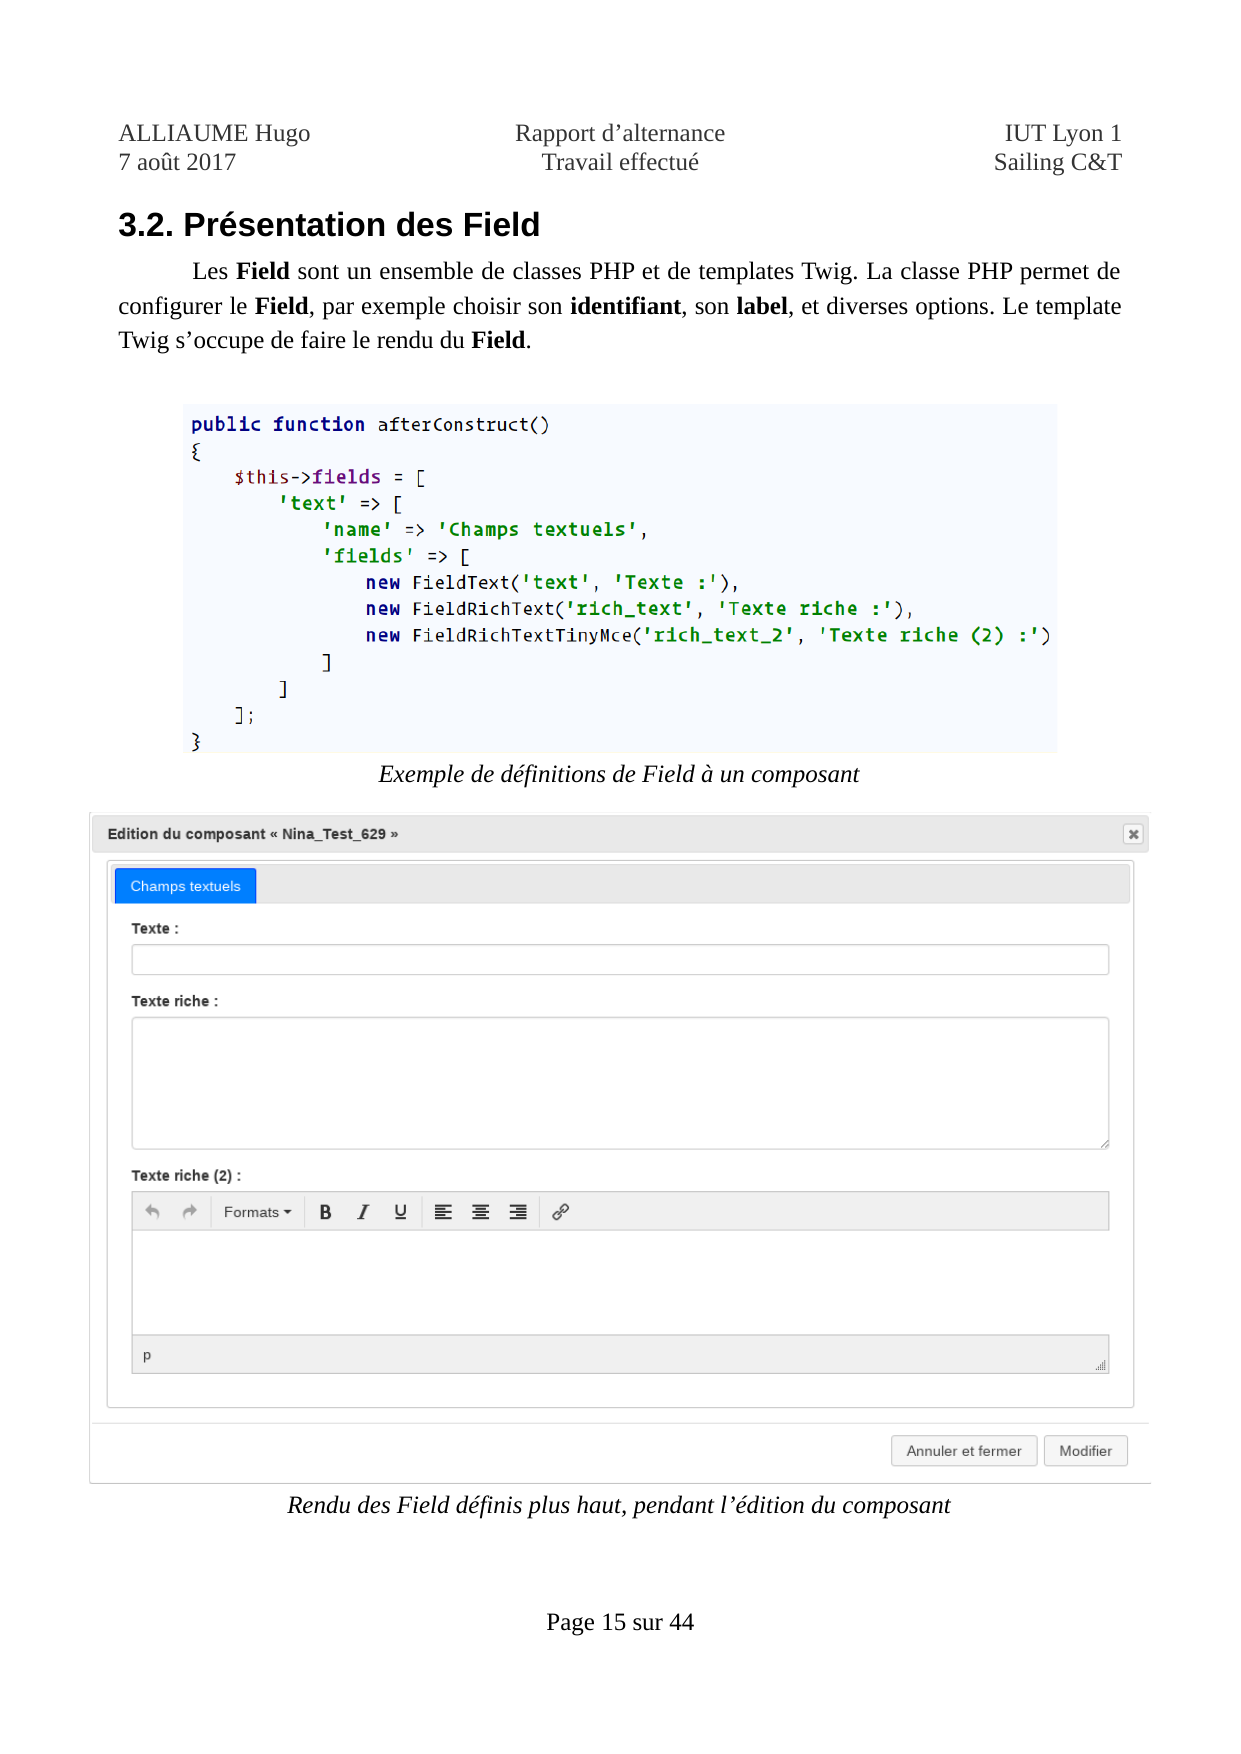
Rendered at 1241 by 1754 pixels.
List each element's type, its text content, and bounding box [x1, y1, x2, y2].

picture [89, 812, 1152, 1484]
text Rendu des Field définis plus haut, pendant l’édition du composant [118, 1484, 1122, 1518]
text [118, 808, 1122, 812]
text Les Field sont un ensemble de classes PHP et de templates Twig. La classe PHP permet de configurer le Field, par exemple choisir son identifiant, son label, et diverses options. Le template Twig s’occupe de faire le rendu du Field. [118, 256, 1122, 354]
subtitle 3.2. Présentation des Field [118, 205, 1122, 244]
picture [183, 404, 1058, 753]
text Exemple de définitions de Field à un composant [118, 423, 1122, 787]
